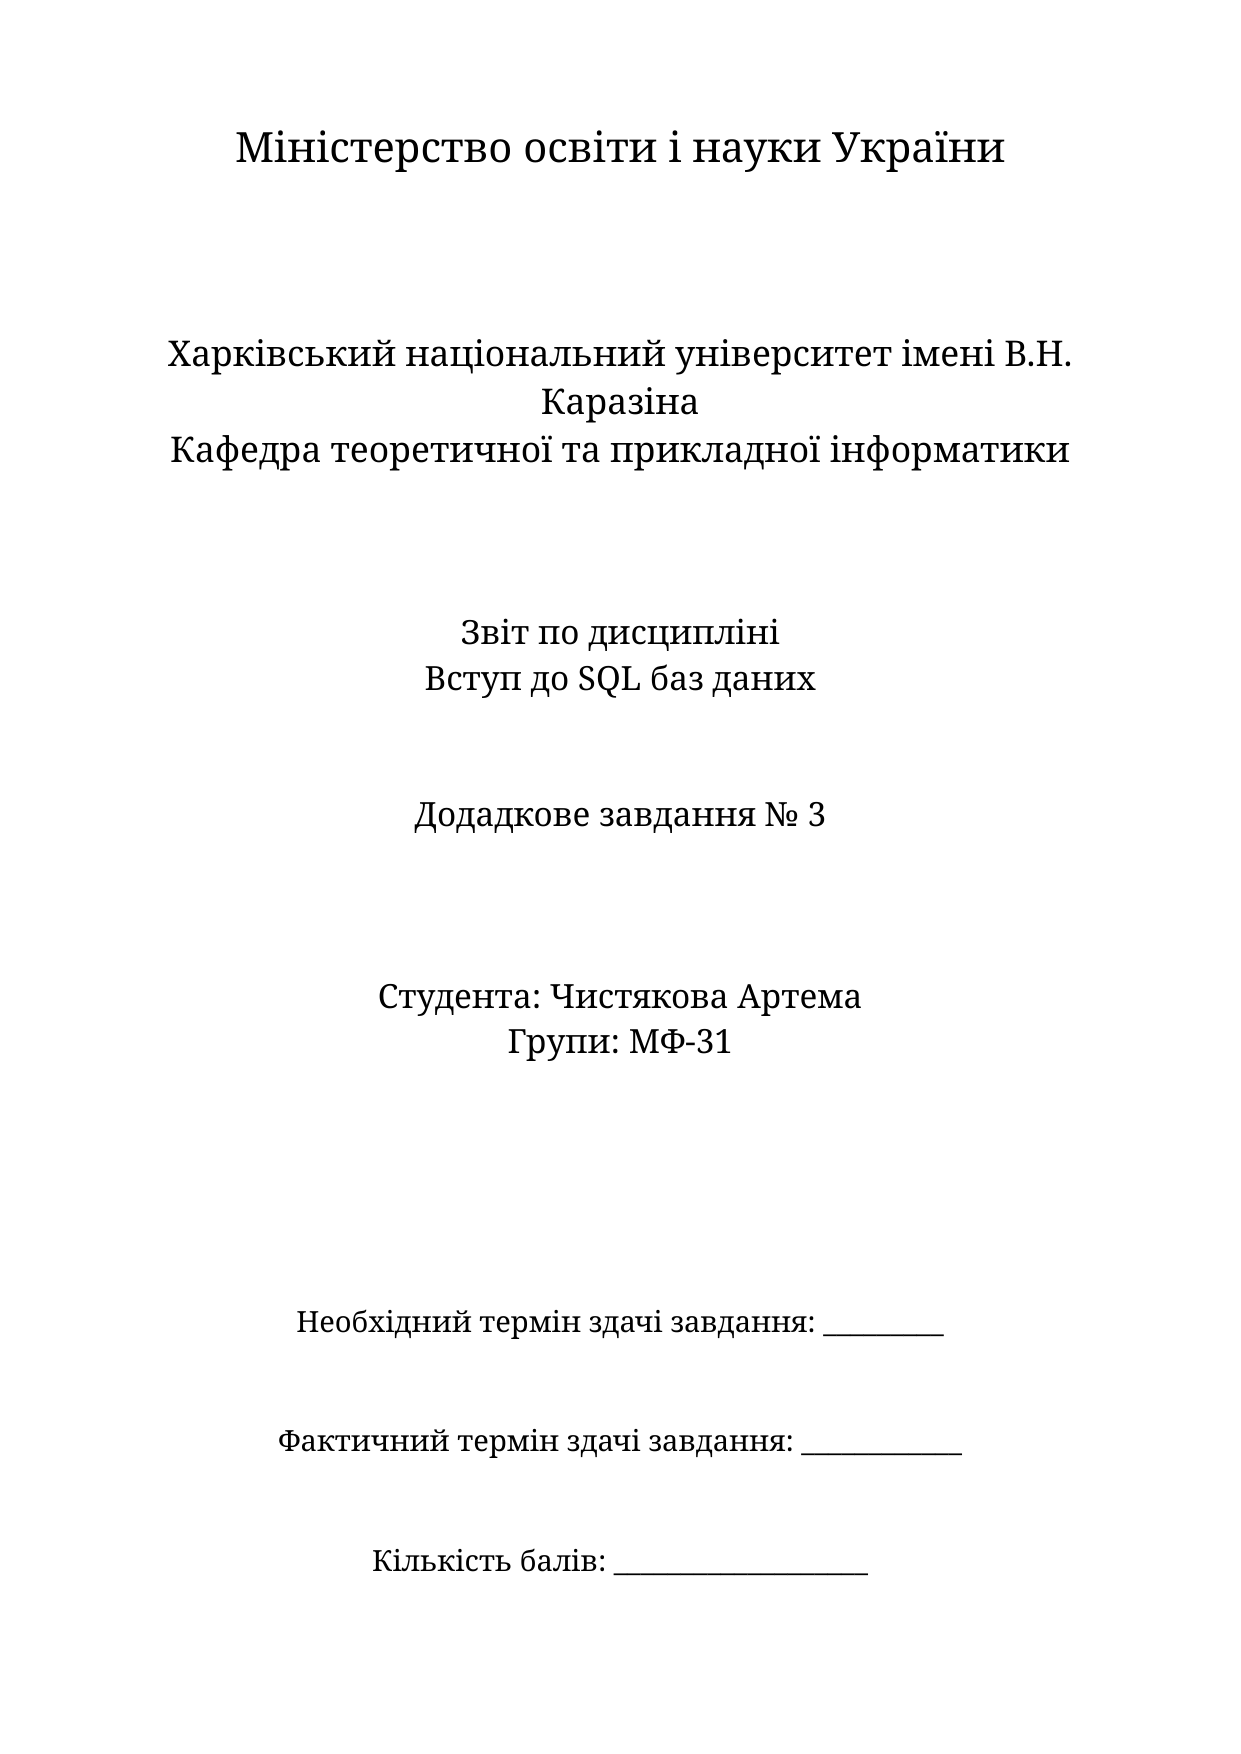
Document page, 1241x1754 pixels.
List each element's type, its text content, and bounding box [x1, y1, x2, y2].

text Вступ до SQL баз даних [118, 654, 1122, 700]
text Групи: МФ-31 [118, 1018, 1122, 1063]
text Міністерство освіти і науки України [118, 118, 1122, 175]
text Додадкове завдання № 3 [118, 791, 1122, 836]
text Фактичний термін здачі завдання: ____________ [118, 1421, 1122, 1460]
text Необхідний термін здачі завдання: _________ [118, 1302, 1122, 1341]
text Студента: Чистякова Артема [118, 972, 1122, 1018]
text Кафедра теоретичної та прикладної інформатики [118, 424, 1122, 473]
text Харківський національний університет імені В.Н. Каразіна [118, 328, 1122, 424]
text Кількість балів: ___________________ [118, 1540, 1122, 1579]
text Звіт по дисципліні [118, 609, 1122, 654]
